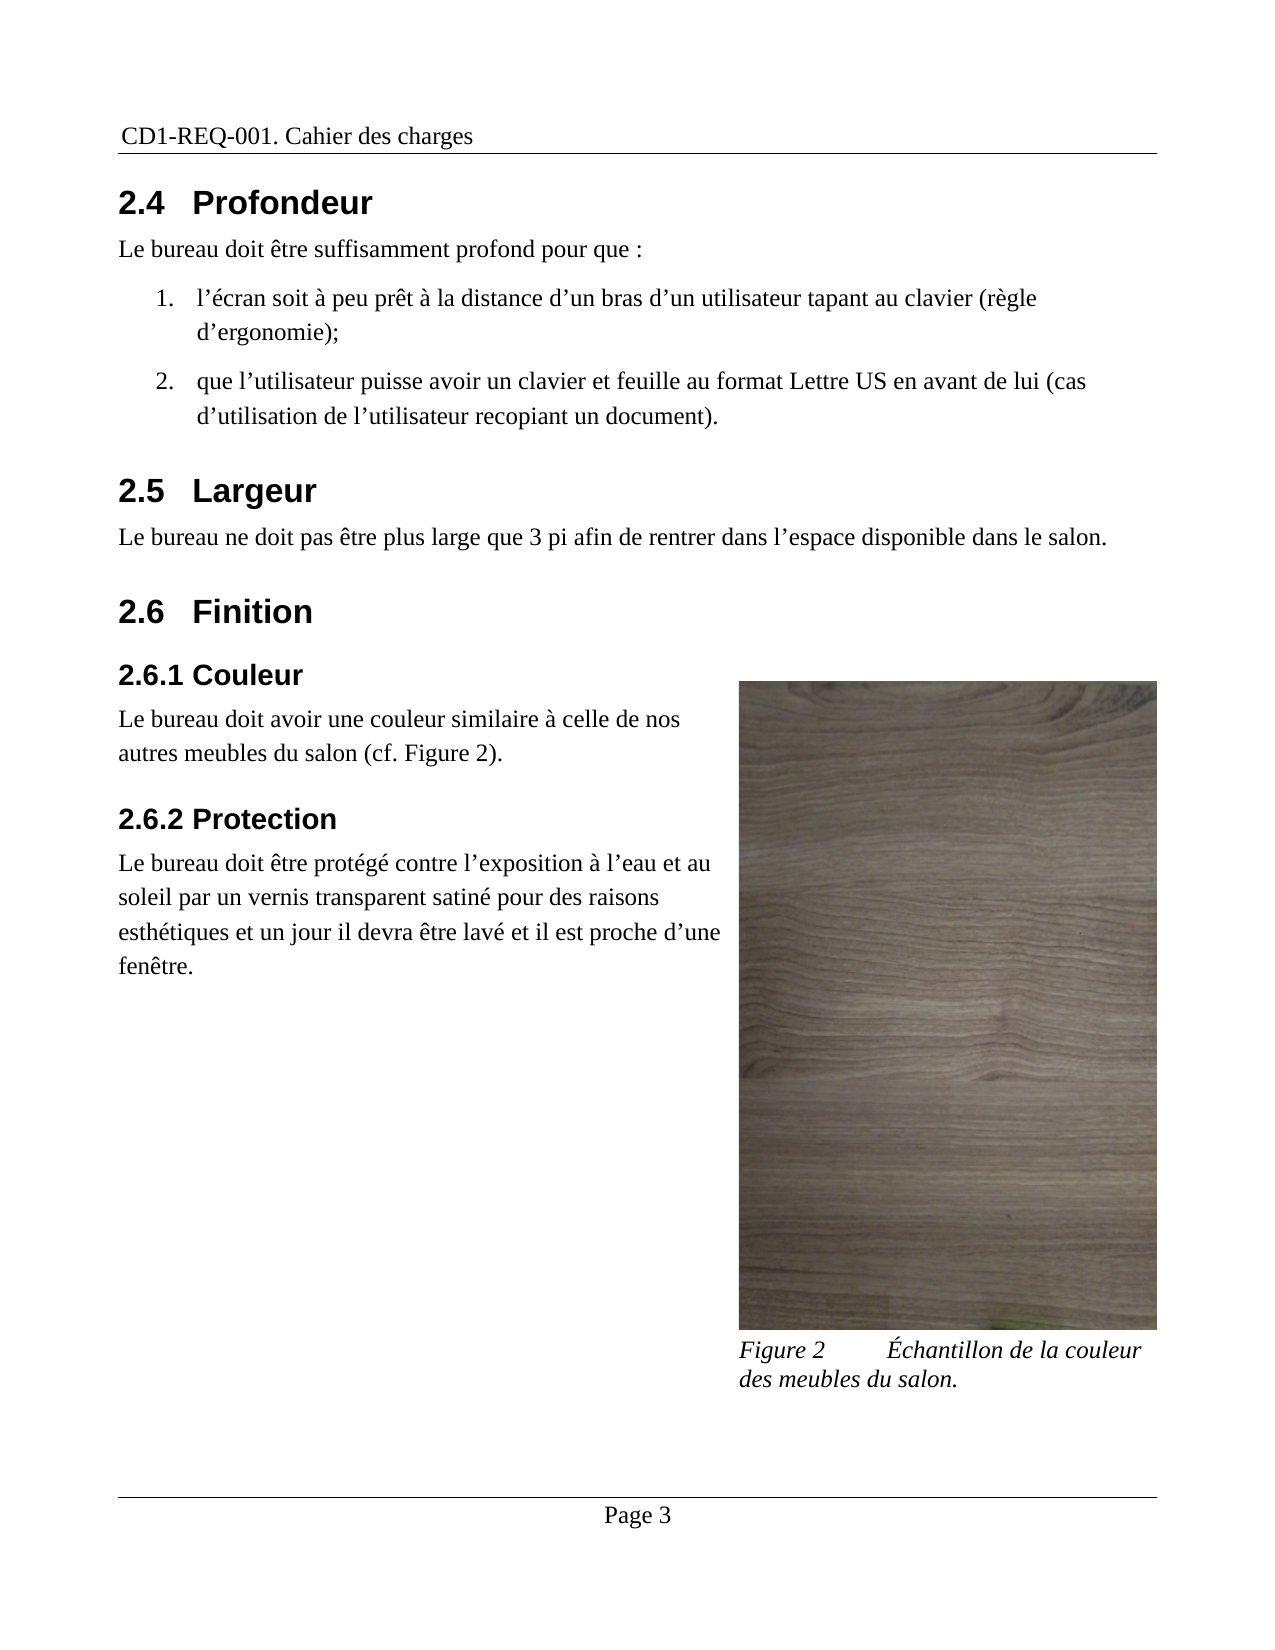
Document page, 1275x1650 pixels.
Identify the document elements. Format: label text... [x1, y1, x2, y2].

subtitle Profondeur [118, 182, 1157, 221]
text Le bureau doit être suffisamment profond pour que : [118, 234, 1157, 262]
list l’écran soit à peu prêt à la distance d’un bras d’un utilisateur tapant au clavier (règle d’ergonomie); [155, 283, 1157, 346]
text Figure 2 Échantillon de la couleur des meubles du salon. [739, 1330, 1157, 1393]
subtitle Couleur [118, 657, 1157, 691]
subtitle Largeur [118, 471, 1157, 509]
subtitle Finition [118, 592, 1157, 630]
subtitle Protection [118, 802, 738, 836]
text Le bureau doit avoir une couleur similaire à celle de nos autres meubles du salon (cf. Figure 2). [118, 704, 738, 767]
text Le bureau ne doit pas être plus large que 3 pi afin de rentrer dans l’espace disponible dans le salon. [118, 522, 1157, 551]
text Le bureau doit être protégé contre l’exposition à l’eau et au soleil par un vernis transparent satiné pour des raisons esthétiques et un jour il devra être lavé et il est proche d’une fenêtre. [118, 848, 738, 980]
list que l’utilisateur puisse avoir un clavier et feuille au format Lettre US en avant de lui (cas d’utilisation de l’utilisateur recopiant un document). [155, 366, 1157, 429]
picture [738, 681, 1157, 1330]
